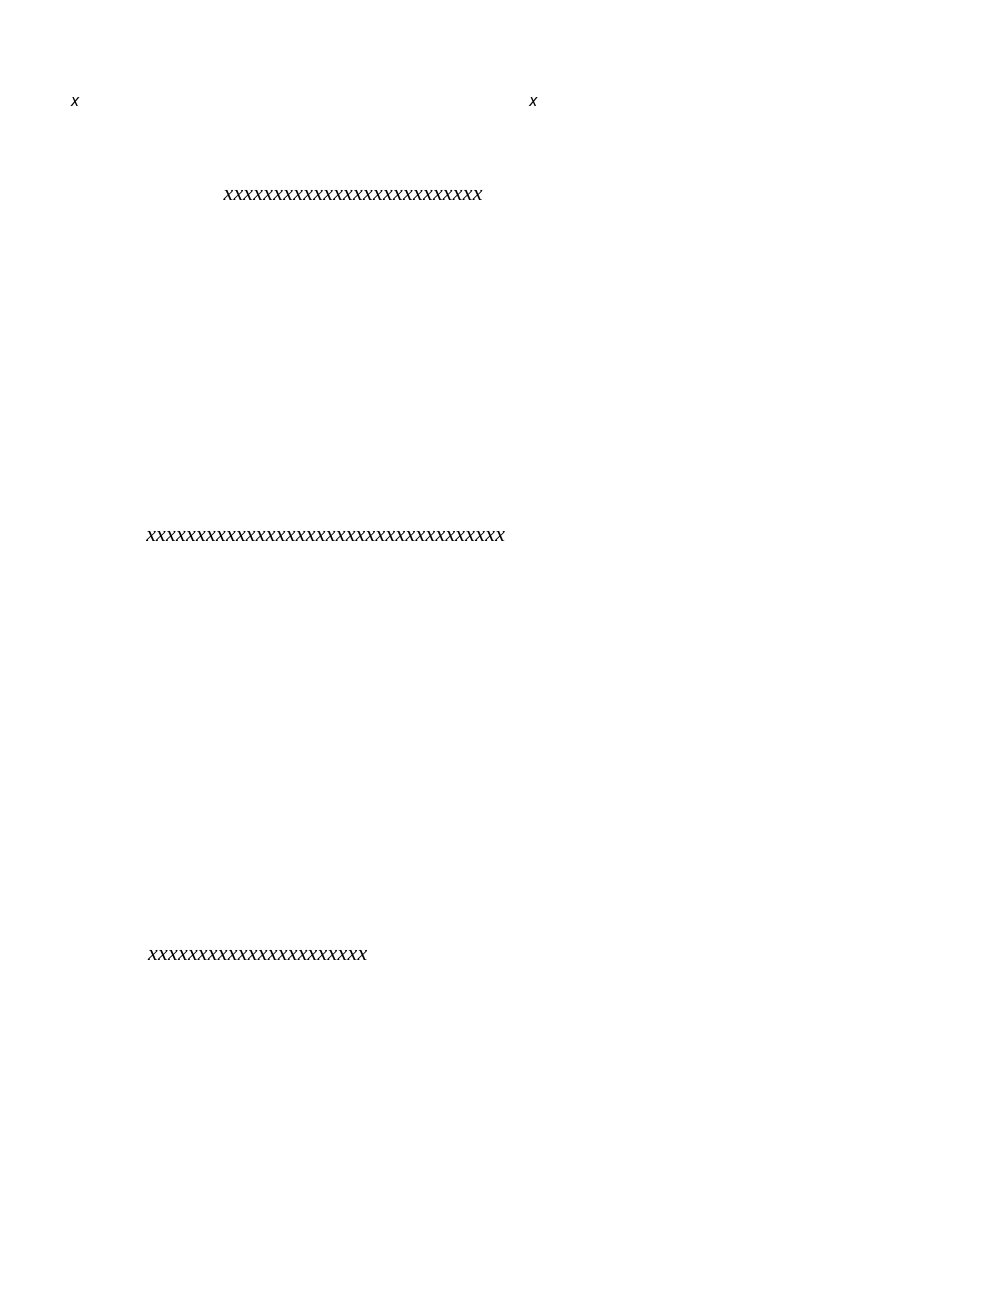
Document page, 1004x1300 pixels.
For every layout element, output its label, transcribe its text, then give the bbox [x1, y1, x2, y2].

text xxxxxxxxxxxxxxxxxxxxxxxxxx [223, 181, 837, 205]
text xxxxxxxxxxxxxxxxxxxxxxxxxxxxxxxxxxxx [146, 522, 896, 546]
text xxxxxxxxxxxxxxxxxxxxxx [148, 941, 898, 966]
